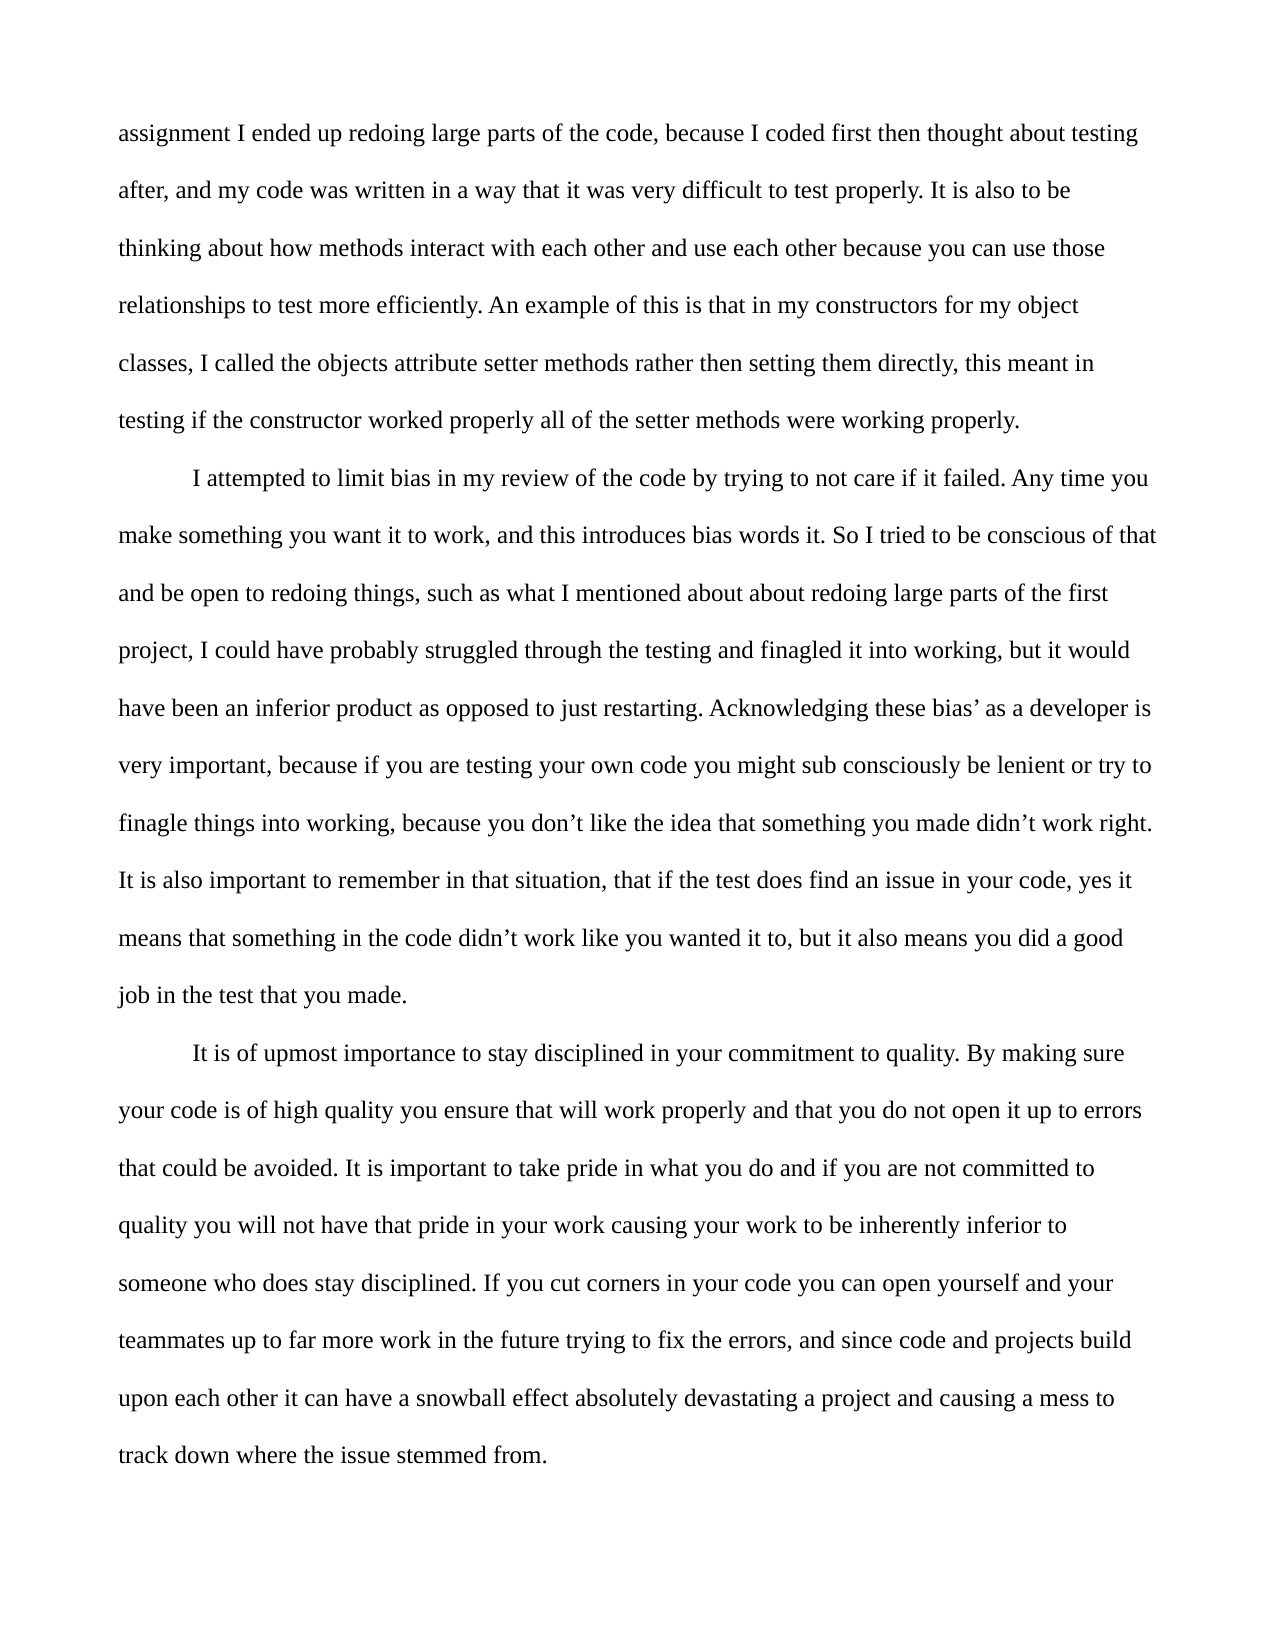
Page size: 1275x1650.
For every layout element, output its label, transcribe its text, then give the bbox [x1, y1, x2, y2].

text I attempted to limit bias in my review of the code by trying to not care if it failed. Any time you make something you want it to work, and this introduces bias words it. So I tried to be conscious of that and be open to redoing things, such as what I mentioned about about redoing large parts of the first project, I could have probably struggled through the testing and finagled it into working, but it would have been an inferior product as opposed to just restarting. Acknowledging these bias’ as a developer is very important, because if you are testing your own code you might sub consciously be lenient or try to finagle things into working, because you don’t like the idea that something you made didn’t work right. It is also important to remember in that situation, that if the test does find an issue in your code, yes it means that something in the code didn’t work like you wanted it to, but it also means you did a good job in the test that you made. [118, 463, 1157, 1009]
text assignment I ended up redoing large parts of the code, because I coded first then thought about testing after, and my code was written in a way that it was very difficult to test properly. It is also to be thinking about how methods interact with each other and use each other because you can use those relationships to test more efficiently. An example of this is that in my constructors for my object classes, I called the objects attribute setter methods rather then setting them directly, this meant in testing if the constructor worked properly all of the setter methods were working properly. [118, 118, 1157, 434]
text It is of upmost importance to stay disciplined in your commitment to quality. By making sure your code is of high quality you ensure that will work properly and that you do not open it up to errors that could be avoided. It is important to take pride in what you do and if you are not committed to quality you will not have that pride in your work causing your work to be inherently inferior to someone who does stay disciplined. If you cut corners in your code you can open yourself and your teammates up to far more work in the future trying to fix the errors, and since code and projects build upon each other it can have a snowball effect absolutely devastating a project and causing a mess to track down where the issue stemmed from. [118, 1038, 1157, 1469]
